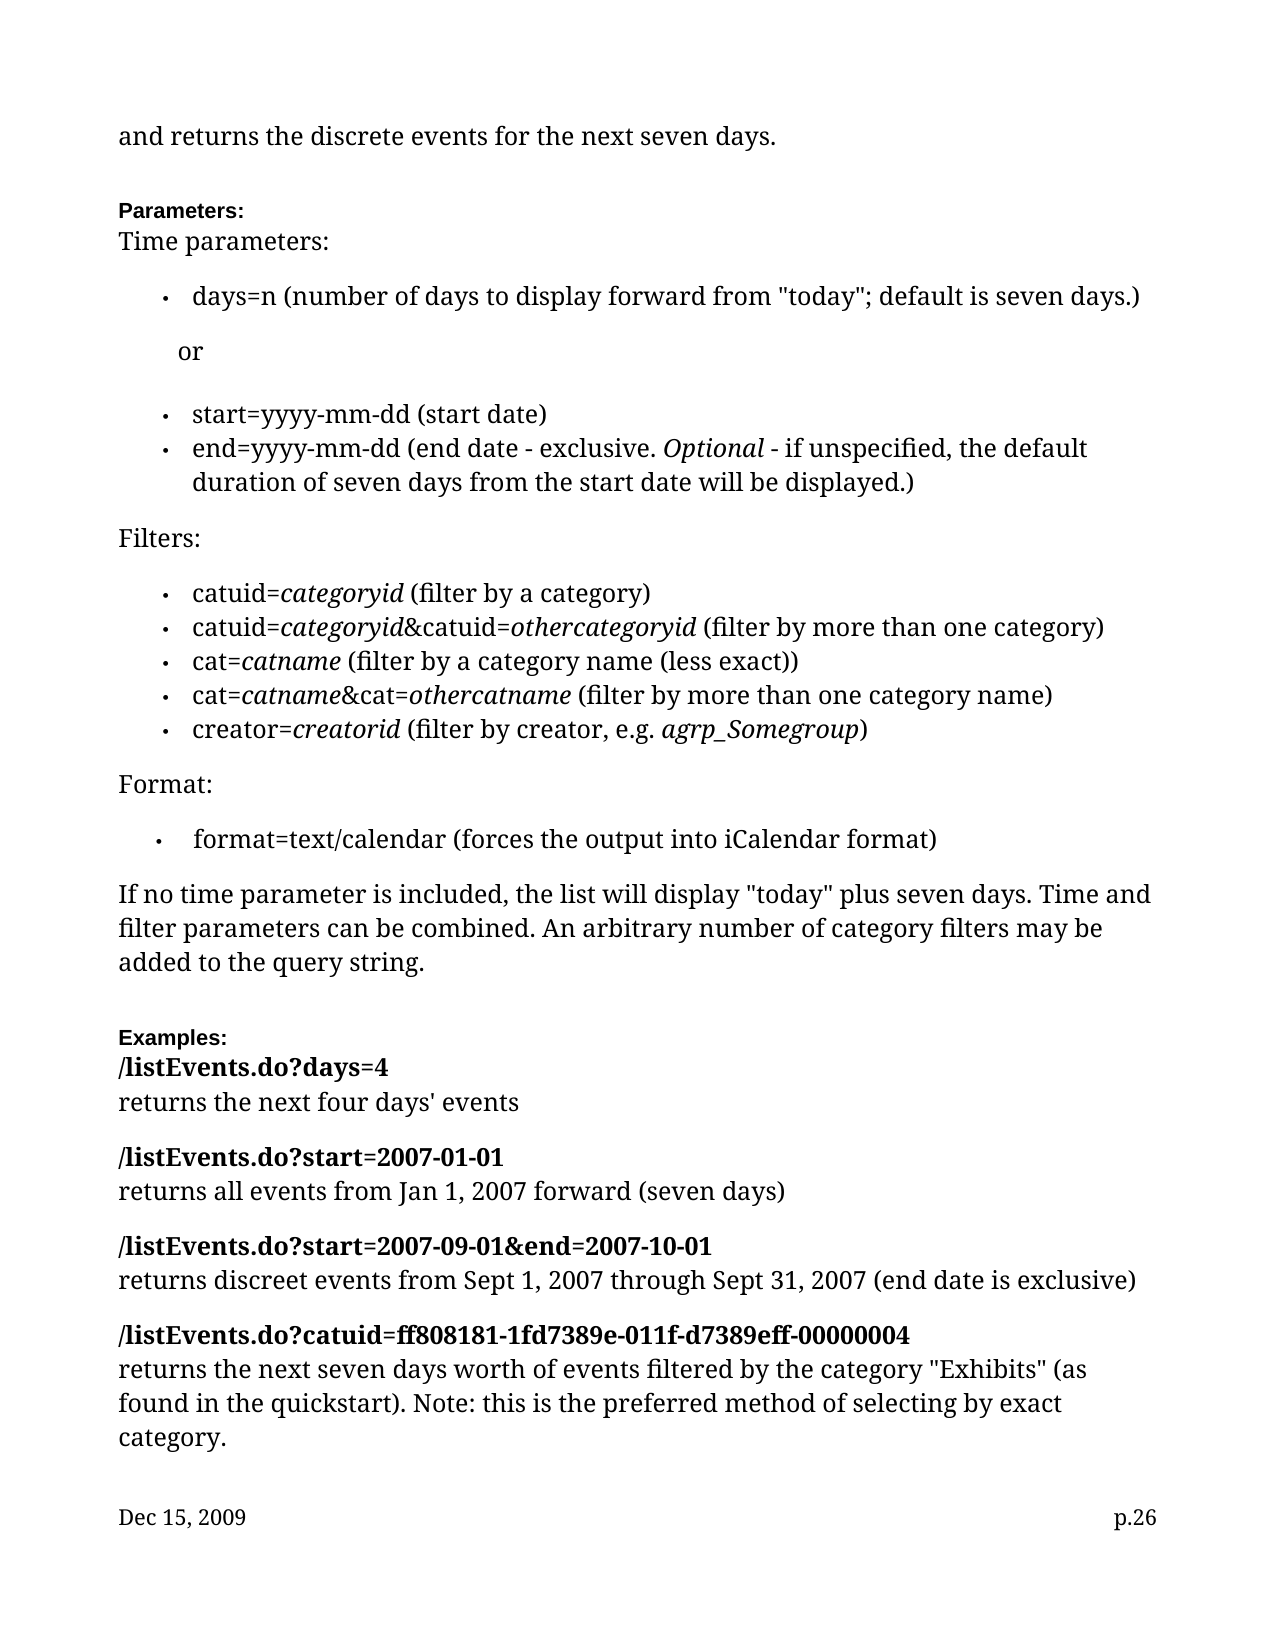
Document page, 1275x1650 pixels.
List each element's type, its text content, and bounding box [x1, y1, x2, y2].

list end=yyyy-mm-dd (end date - exclusive. Optional - if unspecified, the default duration of seven days from the start date will be displayed.) [162, 431, 1157, 499]
list catuid=categoryid&catuid=othercategoryid (filter by more than one category) [162, 609, 1157, 643]
list start=yyyy-mm-dd (start date) [162, 397, 1157, 431]
text /listEvents.do?start=2007-01-01 returns all events from Jan 1, 2007 forward (seven days) [118, 1139, 1157, 1207]
subtitle Parameters: [118, 199, 1157, 223]
list format=text/calendar (forces the output into iCalendar format) [156, 822, 1157, 856]
text /listEvents.do?catuid=ff808181-1fd7389e-011f-d7389eff-00000004 returns the next seven days worth of events filtered by the category "Exhibits" (as found in the quickstart). Note: this is the preferred method of selecting by exact category. [118, 1318, 1157, 1454]
list creator=creatorid (filter by creator, e.g. agrp_Somegroup) [162, 712, 1157, 746]
list cat=catname&cat=othercatname (filter by more than one category name) [162, 677, 1157, 712]
list catuid=categoryid (filter by a category) [162, 575, 1157, 609]
text Format: [118, 767, 1157, 801]
text If no time parameter is included, the list will display "today" plus seven days. Time and filter parameters can be combined. An arbitrary number of category filters may be added to the query string. [118, 877, 1157, 979]
text and returns the discrete events for the next seven days. [118, 118, 1157, 152]
text or [177, 333, 1098, 367]
text Filters: [118, 520, 1157, 554]
text /listEvents.do?days=4 returns the next four days' events [118, 1050, 1157, 1118]
text Time parameters: [118, 223, 1157, 257]
subtitle Examples: [118, 1026, 1157, 1050]
list days=n (number of days to display forward from "today"; default is seven days.) [162, 278, 1157, 312]
list cat=catname (filter by a category name (less exact)) [162, 643, 1157, 677]
text /listEvents.do?start=2007-09-01&end=2007-10-01 returns discreet events from Sept 1, 2007 through Sept 31, 2007 (end date is exclusive) [118, 1228, 1157, 1297]
